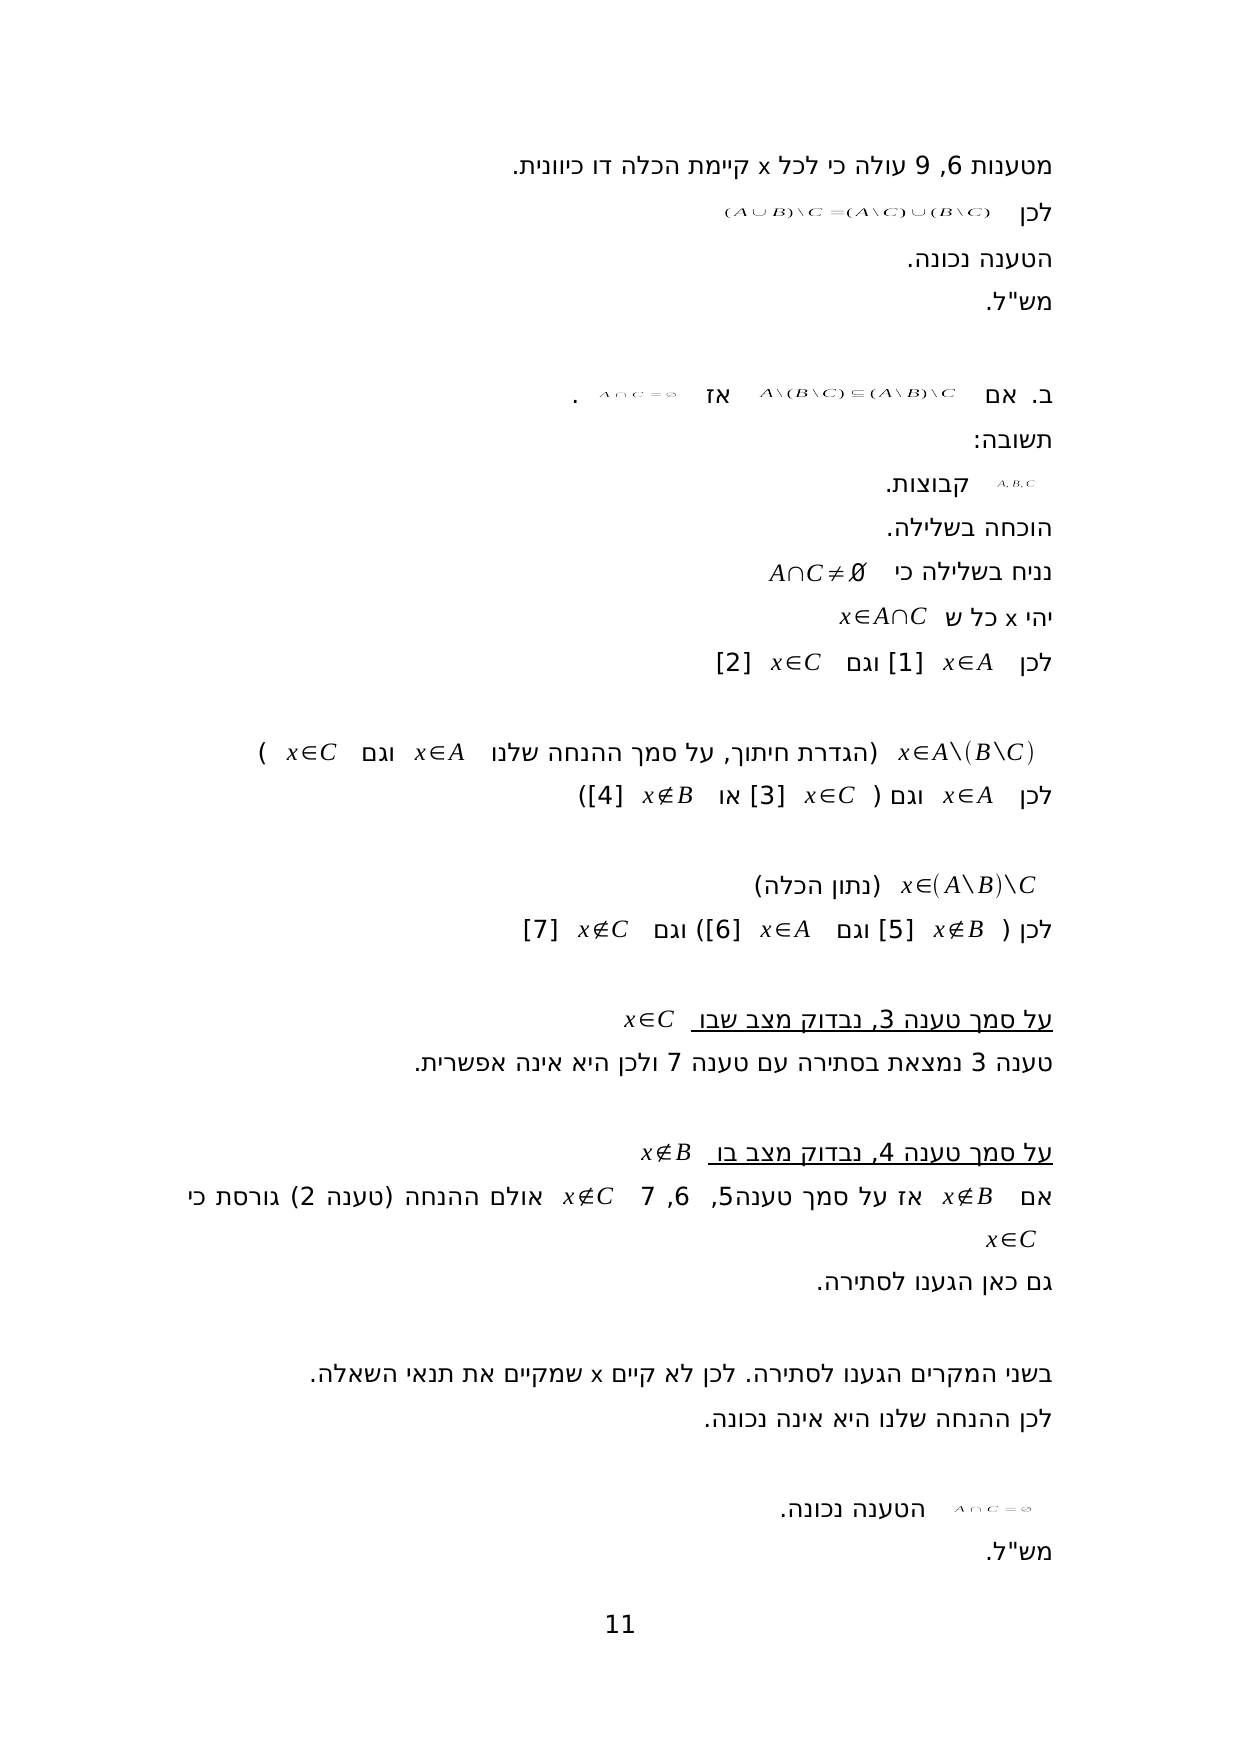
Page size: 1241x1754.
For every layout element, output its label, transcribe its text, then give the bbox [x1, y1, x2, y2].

text (נתון הכלה) [187, 872, 1053, 901]
text הוכחה בשלילה. [187, 513, 1053, 542]
text לכן [1011, 197, 1053, 230]
text לכן וגם ([3] או [4]) [187, 782, 1053, 811]
text יהי x כל ש [187, 602, 1053, 633]
text נניח בשלילה כי [187, 557, 1053, 587]
text הטענה נכונה. [187, 1494, 1053, 1523]
text על סמך טענה 4, נבדוק מצב בו [187, 1139, 1053, 1168]
text לכן ההנחה שלנו היא אינה נכונה. [187, 1404, 1053, 1433]
text טענה 3 נמצאת בסתירה עם טענה 7 ולכן היא אינה אפשרית. [187, 1049, 1053, 1078]
text הטענה נכונה. [187, 244, 1053, 273]
text בשני המקרים הגענו לסתירה. לכן לא קיים x שמקיים את תנאי השאלה. [187, 1358, 1053, 1389]
text לכן ([5] וגם [6]) וגם [7] [187, 915, 1053, 944]
text אם אז על סמך טענה5, 6, 7 אולם ההנחה (טענה 2) גורסת כי [187, 1182, 1053, 1254]
text מש"ל. [187, 288, 1053, 317]
text [187, 197, 704, 230]
text לכן [1] וגם [2] [187, 648, 1053, 677]
text גם כאן הגענו לסתירה. [187, 1268, 1053, 1297]
text (הגדרת חיתוך, על סמך ההנחה שלנו וגם ) [187, 738, 1053, 767]
text תשובה: [187, 426, 1053, 454]
text קבוצות. [187, 469, 978, 499]
text מש"ל. [187, 1538, 1053, 1567]
text מטענות 6, 9 עולה כי לכל x קיימת הכלה דו כיוונית. [187, 150, 1053, 181]
text אז . [187, 378, 739, 411]
text על סמך טענה 3, נבדוק מצב שבו [187, 1005, 1053, 1034]
text ב. אם [976, 378, 1053, 411]
